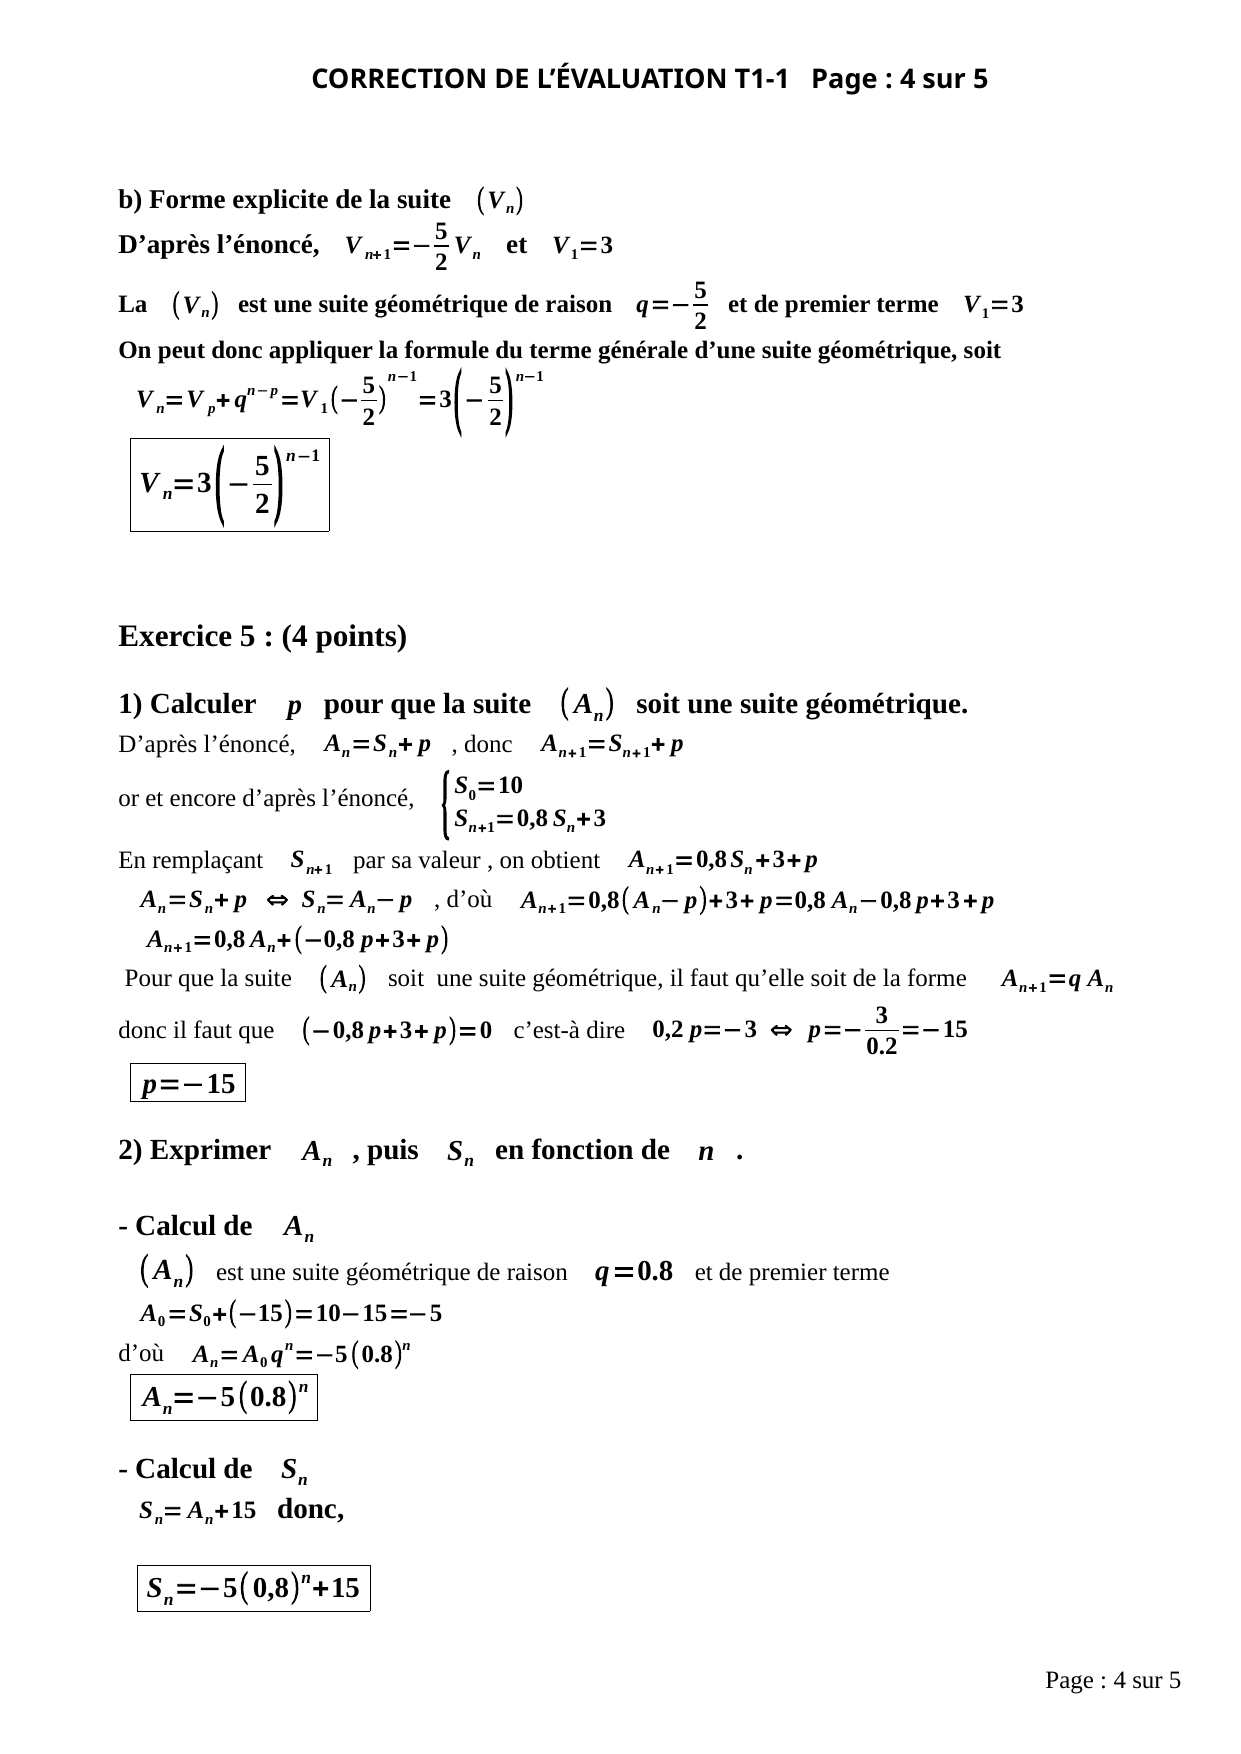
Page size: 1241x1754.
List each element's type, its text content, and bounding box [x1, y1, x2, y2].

text En remplaçant par sa valeur , on obtient [118, 843, 1181, 880]
text On peut donc appliquer la formule du terme générale d’une suite géométrique, soit [118, 335, 1181, 364]
text D’après l’énoncé, et [118, 217, 1181, 276]
text , d’où [118, 880, 1181, 920]
text b) Forme explicite de la suite [118, 183, 1181, 217]
text Exercice 5 : (4 points) [118, 617, 1181, 653]
text D’après l’énoncé, , donc [118, 727, 1181, 764]
text - Calcul de [118, 1206, 1181, 1249]
text donc il faut que c’est-à dire [118, 998, 1181, 1063]
text donc, [118, 1492, 1181, 1531]
text La est une suite géométrique de raison et de premier terme [118, 276, 1181, 335]
text 2) Exprimer , puis en fonction de . [118, 1130, 1181, 1173]
text or et encore d’après l’énoncé, [118, 764, 1181, 843]
text - Calcul de [118, 1449, 1181, 1492]
text 1) Calculer pour que la suite soit une suite géométrique. [118, 682, 1181, 727]
text Pour que la suite soit une suite géométrique, il faut qu’elle soit de la forme [118, 959, 1181, 998]
text est une suite géométrique de raison et de premier terme [118, 1249, 1181, 1333]
text d’où [118, 1333, 1181, 1374]
